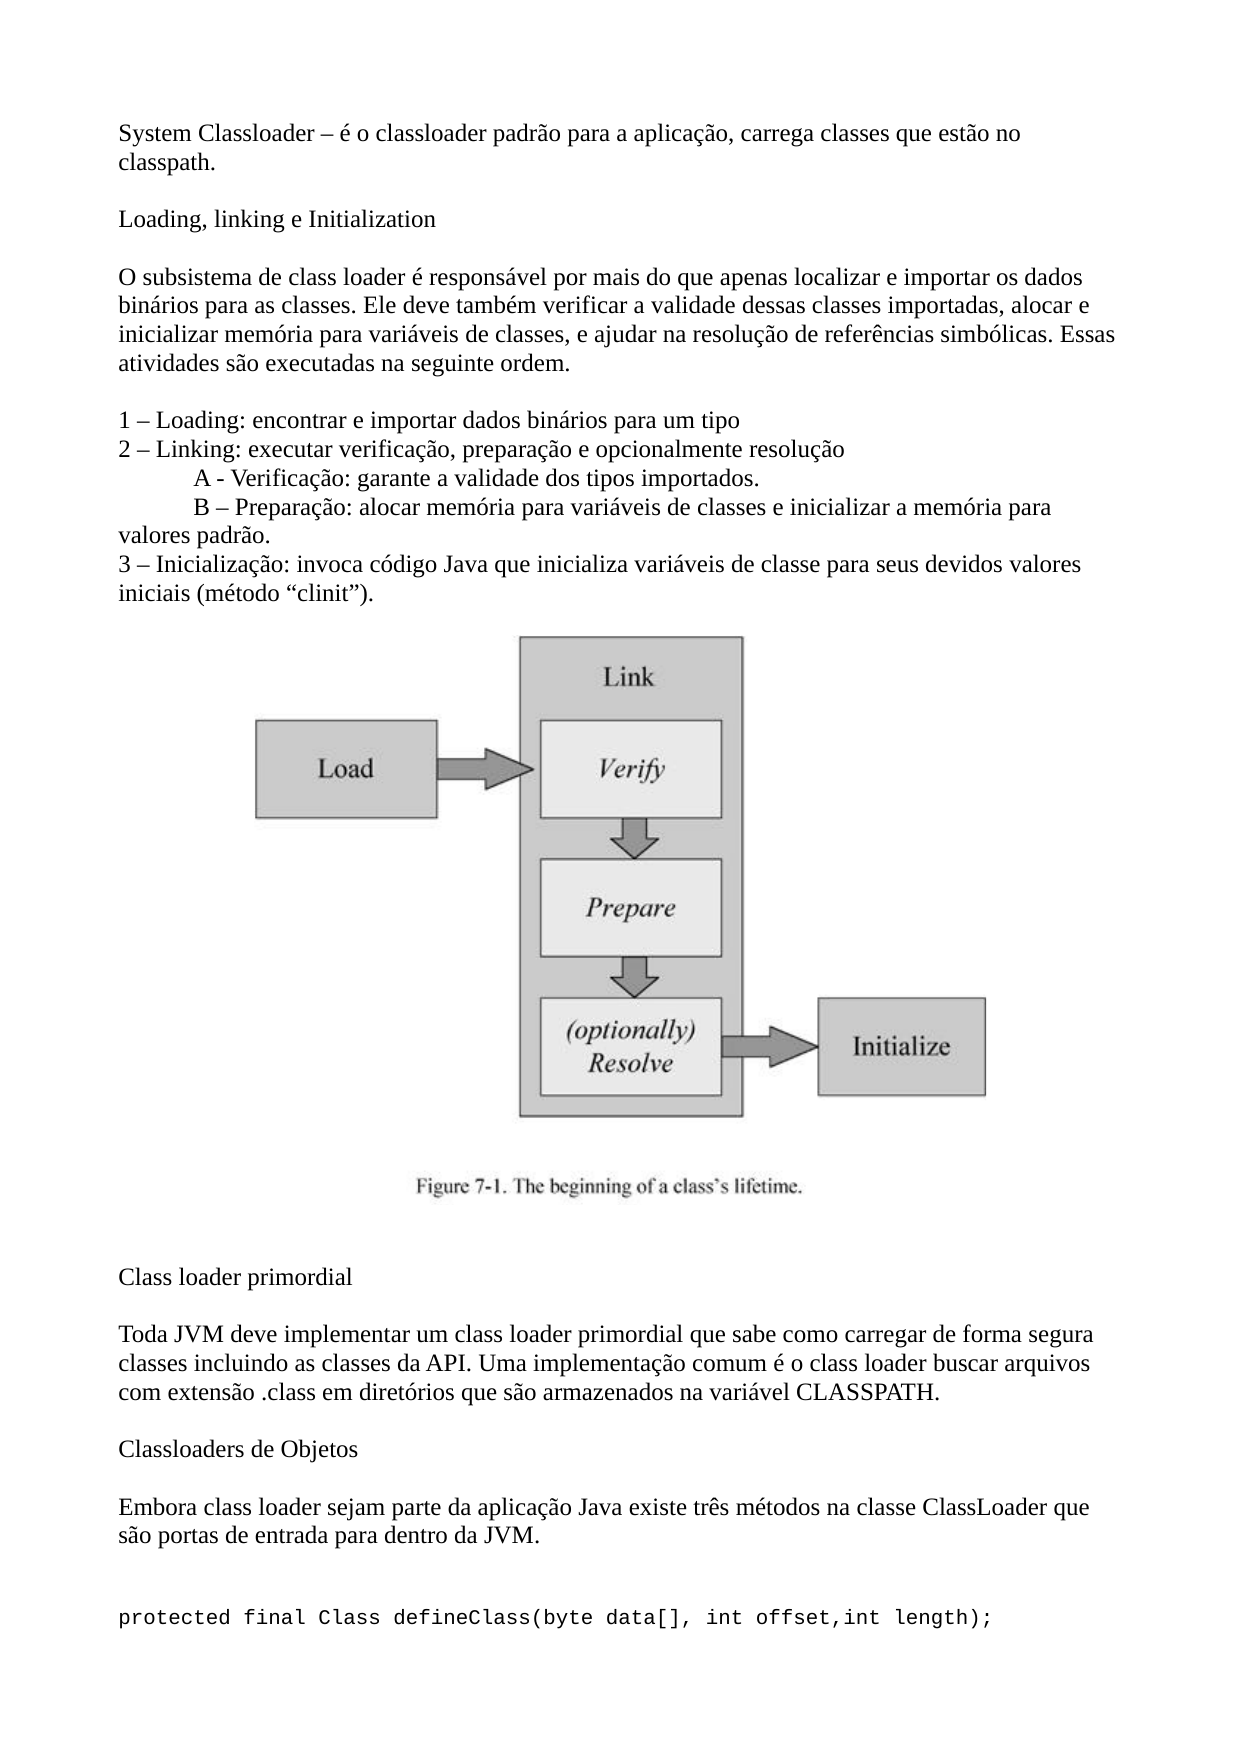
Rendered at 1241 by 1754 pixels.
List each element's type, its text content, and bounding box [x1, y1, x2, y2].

text 1 – Loading: encontrar e importar dados binários para um tipo [118, 406, 1122, 434]
text 3 – Inicialização: invoca código Java que inicializa variáveis de classe para seus devidos valores iniciais (método “clinit”). [118, 549, 1122, 607]
text 2 – Linking: executar verificação, preparação e opcionalmente resolução [118, 434, 1122, 463]
text Loading, linking e Initialization [118, 204, 1122, 233]
text protected final Class defineClass(byte data[], int offset,int length); [118, 1607, 1122, 1630]
text A - Verificação: garante a validade dos tipos importados. [118, 463, 1122, 492]
text System Classloader – é o classloader padrão para a aplicação, carrega classes que estão no classpath. [118, 118, 1122, 176]
text Embora class loader sejam parte da aplicação Java existe três métodos na classe ClassLoader que são portas de entrada para dentro da JVM. [118, 1492, 1122, 1549]
text Toda JVM deve implementar um class loader primordial que sabe como carregar de forma segura classes incluindo as classes da API. Uma implementação comum é o class loader buscar arquivos com extensão .class em diretórios que são armazenados na variável CLASSPATH. [118, 1319, 1122, 1406]
text Class loader primordial [118, 1262, 1122, 1291]
text Classloaders de Objetos [118, 1434, 1122, 1463]
text B – Preparação: alocar memória para variáveis de classes e inicializar a memória para valores padrão. [118, 492, 1122, 549]
text O subsistema de class loader é responsável por mais do que apenas localizar e importar os dados binários para as classes. Ele deve também verificar a validade dessas classes importadas, alocar e inicializar memória para variáveis de classes, e ajudar na resolução de referências simbólicas. Essas atividades são executadas na seguinte ordem. [118, 262, 1122, 377]
